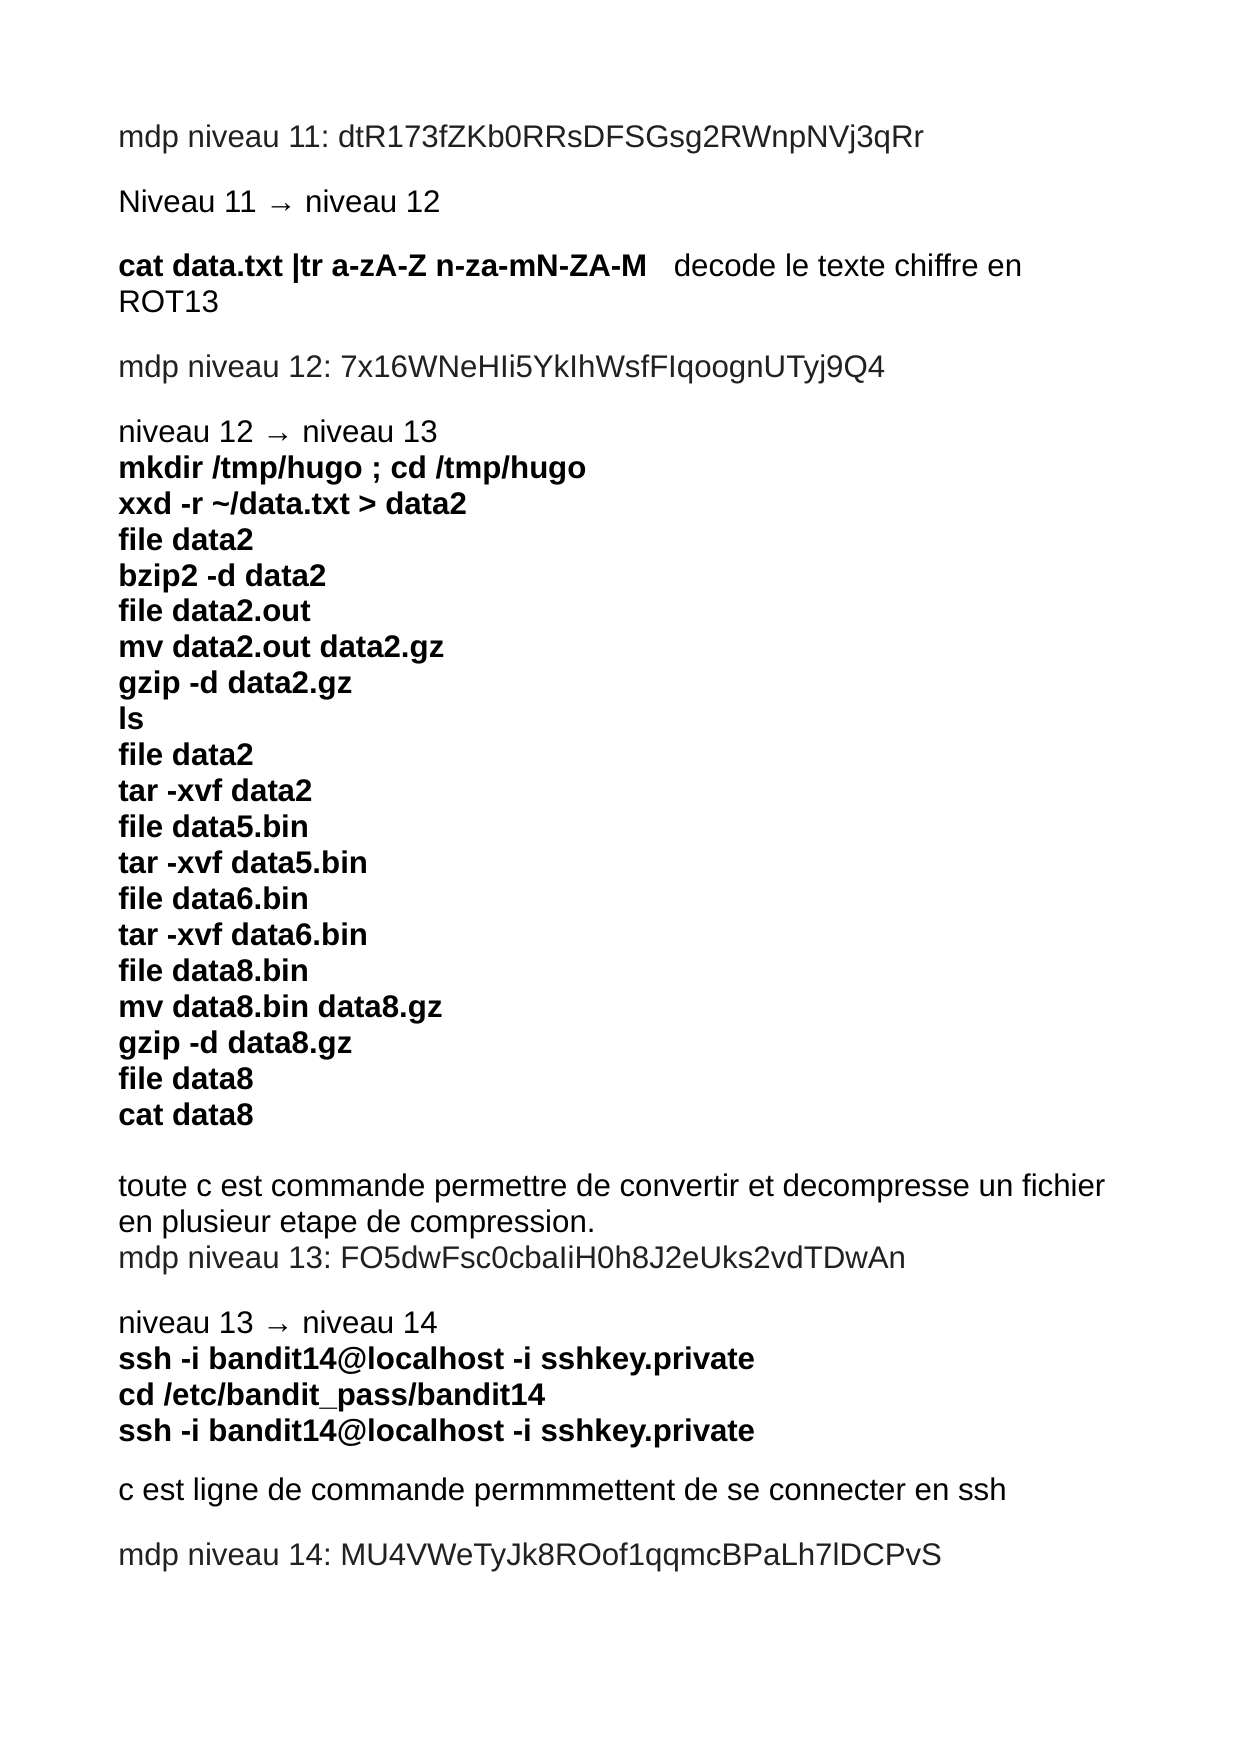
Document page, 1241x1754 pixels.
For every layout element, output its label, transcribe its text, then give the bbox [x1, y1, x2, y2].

text mdp niveau 12: 7x16WNeHIi5YkIhWsfFIqoognUTyj9Q4 [118, 348, 1122, 384]
text file data2 [118, 521, 1122, 557]
text niveau 12 → niveau 13 [118, 413, 1122, 449]
text tar -xvf data5.bin [118, 844, 1122, 880]
text Niveau 11 → niveau 12 [118, 183, 1122, 219]
text ssh -i bandit14@localhost -i sshkey.private [118, 1412, 1122, 1448]
text cat data8 [118, 1096, 1122, 1132]
text c est ligne de commande permmmettent de se connecter en ssh [118, 1471, 1122, 1507]
text file data2 [118, 736, 1122, 772]
text mv data2.out data2.gz [118, 628, 1122, 664]
text tar -xvf data2 [118, 772, 1122, 808]
text tar -xvf data6.bin [118, 916, 1122, 952]
text xxd -r ~/data.txt > data2 [118, 485, 1122, 521]
text ssh -i bandit14@localhost -i sshkey.private [118, 1340, 1122, 1376]
text mv data8.bin data8.gz [118, 988, 1122, 1024]
text cd /etc/bandit_pass/bandit14 [118, 1376, 1122, 1412]
text file data8 [118, 1060, 1122, 1096]
text file data8.bin [118, 952, 1122, 988]
text gzip -d data2.gz [118, 664, 1122, 700]
text niveau 13 → niveau 14 [118, 1304, 1122, 1340]
text mdp niveau 14: MU4VWeTyJk8ROof1qqmcBPaLh7lDCPvS [118, 1536, 1122, 1601]
text gzip -d data8.gz [118, 1024, 1122, 1060]
text file data6.bin [118, 880, 1122, 916]
text mkdir /tmp/hugo ; cd /tmp/hugo [118, 449, 1122, 485]
text mdp niveau 11: dtR173fZKb0RRsDFSGsg2RWnpNVj3qRr [118, 118, 1122, 183]
text mdp niveau 13: FO5dwFsc0cbaIiH0h8J2eUks2vdTDwAn [118, 1239, 1122, 1304]
text toute c est commande permettre de convertir et decompresse un fichier en plusieur etape de compression. [118, 1167, 1122, 1239]
text file data2.out [118, 592, 1122, 628]
text ls [118, 700, 1122, 736]
text file data5.bin [118, 808, 1122, 844]
text bzip2 -d data2 [118, 557, 1122, 592]
text cat data.txt |tr a-zA-Z n-za-mN-ZA-M decode le texte chiffre en ROT13 [118, 247, 1122, 319]
